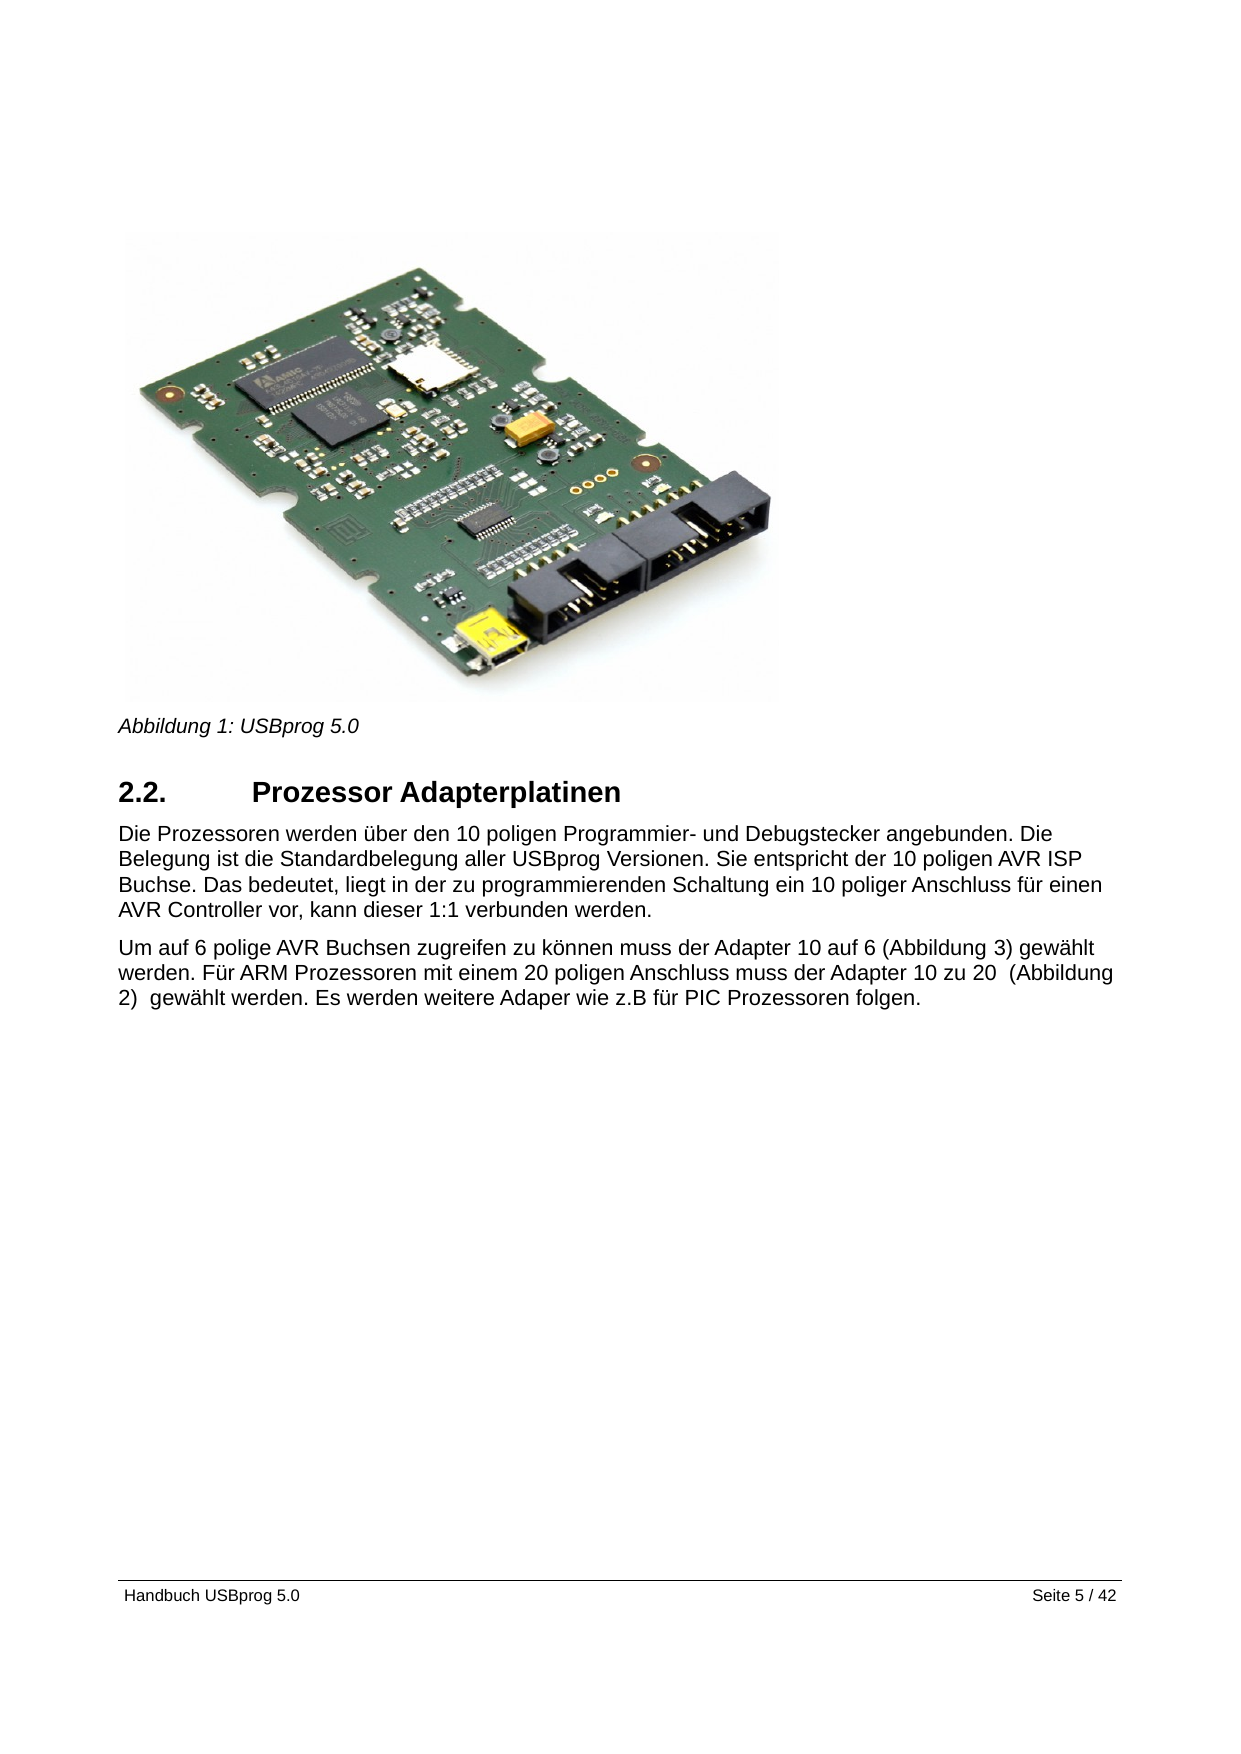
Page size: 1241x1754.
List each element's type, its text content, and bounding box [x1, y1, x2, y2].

text Die Prozessoren werden über den 10 poligen Programmier- und Debugstecker angebunden. Die Belegung ist die Standardbelegung aller USBprog Versionen. Sie entspricht der 10 poligen AVR ISP Buchse. Das bedeutet, liegt in der zu programmierenden Schaltung ein 10 poliger Anschluss für einen AVR Controller vor, kann dieser 1:1 verbunden werden. [118, 821, 1122, 922]
text Um auf 6 polige AVR Buchsen zugreifen zu können muss der Adapter 10 auf 6 (Abbildung 3) gewählt werden. Für ARM Prozessoren mit einem 20 poligen Anschluss muss der Adapter 10 zu 20 (Abbildung 2) gewählt werden. Es werden weitere Adaper wie z.B für PIC Prozessoren folgen. [118, 934, 1122, 1010]
subtitle Prozessor Adapterplatinen [118, 775, 1122, 809]
text Abbildung 1: USBprog 5.0 [118, 232, 791, 738]
picture [125, 232, 779, 702]
